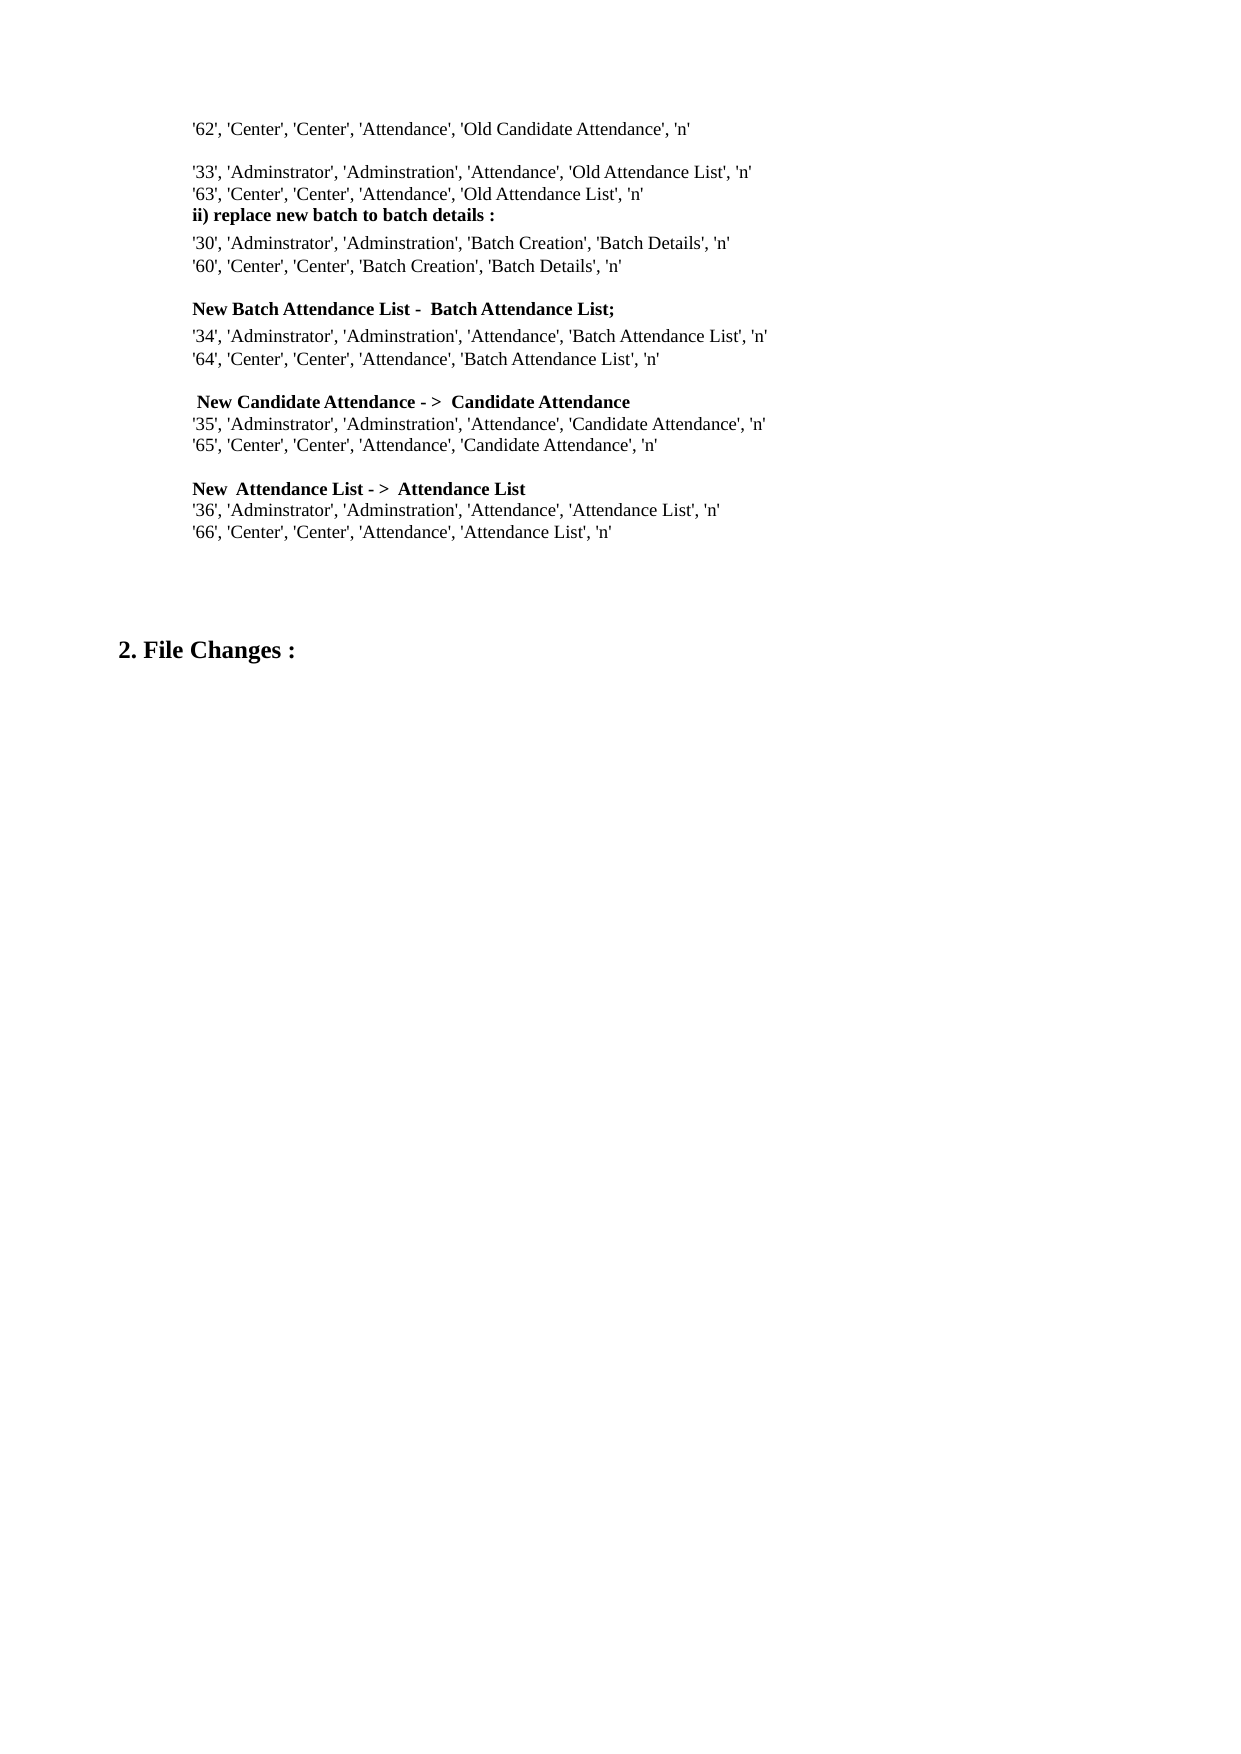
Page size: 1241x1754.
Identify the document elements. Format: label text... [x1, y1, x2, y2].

text '66', 'Center', 'Center', 'Attendance', 'Attendance List', 'n' [118, 521, 1122, 542]
text '33', 'Adminstrator', 'Adminstration', 'Attendance', 'Old Attendance List', 'n' [118, 161, 1122, 183]
text '36', 'Adminstrator', 'Adminstration', 'Attendance', 'Attendance List', 'n' [118, 499, 1122, 521]
text '34', 'Adminstrator', 'Adminstration', 'Attendance', 'Batch Attendance List', 'n' [118, 319, 1122, 348]
text '65', 'Center', 'Center', 'Attendance', 'Candidate Attendance', 'n' [118, 434, 1122, 456]
text '60', 'Center', 'Center', 'Batch Creation', 'Batch Details', 'n' [118, 255, 1122, 276]
text 2. File Changes : [118, 636, 1122, 664]
text ii) replace new batch to batch details : [118, 204, 1122, 226]
text '64', 'Center', 'Center', 'Attendance', 'Batch Attendance List', 'n' [118, 348, 1122, 370]
text New Candidate Attendance - > Candidate Attendance [118, 391, 1122, 413]
text '63', 'Center', 'Center', 'Attendance', 'Old Attendance List', 'n' [118, 183, 1122, 204]
text New Batch Attendance List - Batch Attendance List; [118, 298, 1122, 319]
text '62', 'Center', 'Center', 'Attendance', 'Old Candidate Attendance', 'n' [118, 118, 1122, 140]
text New Attendance List - > Attendance List [118, 477, 1122, 499]
text '30', 'Adminstrator', 'Adminstration', 'Batch Creation', 'Batch Details', 'n' [118, 226, 1122, 255]
text '35', 'Adminstrator', 'Adminstration', 'Attendance', 'Candidate Attendance', 'n' [118, 413, 1122, 434]
